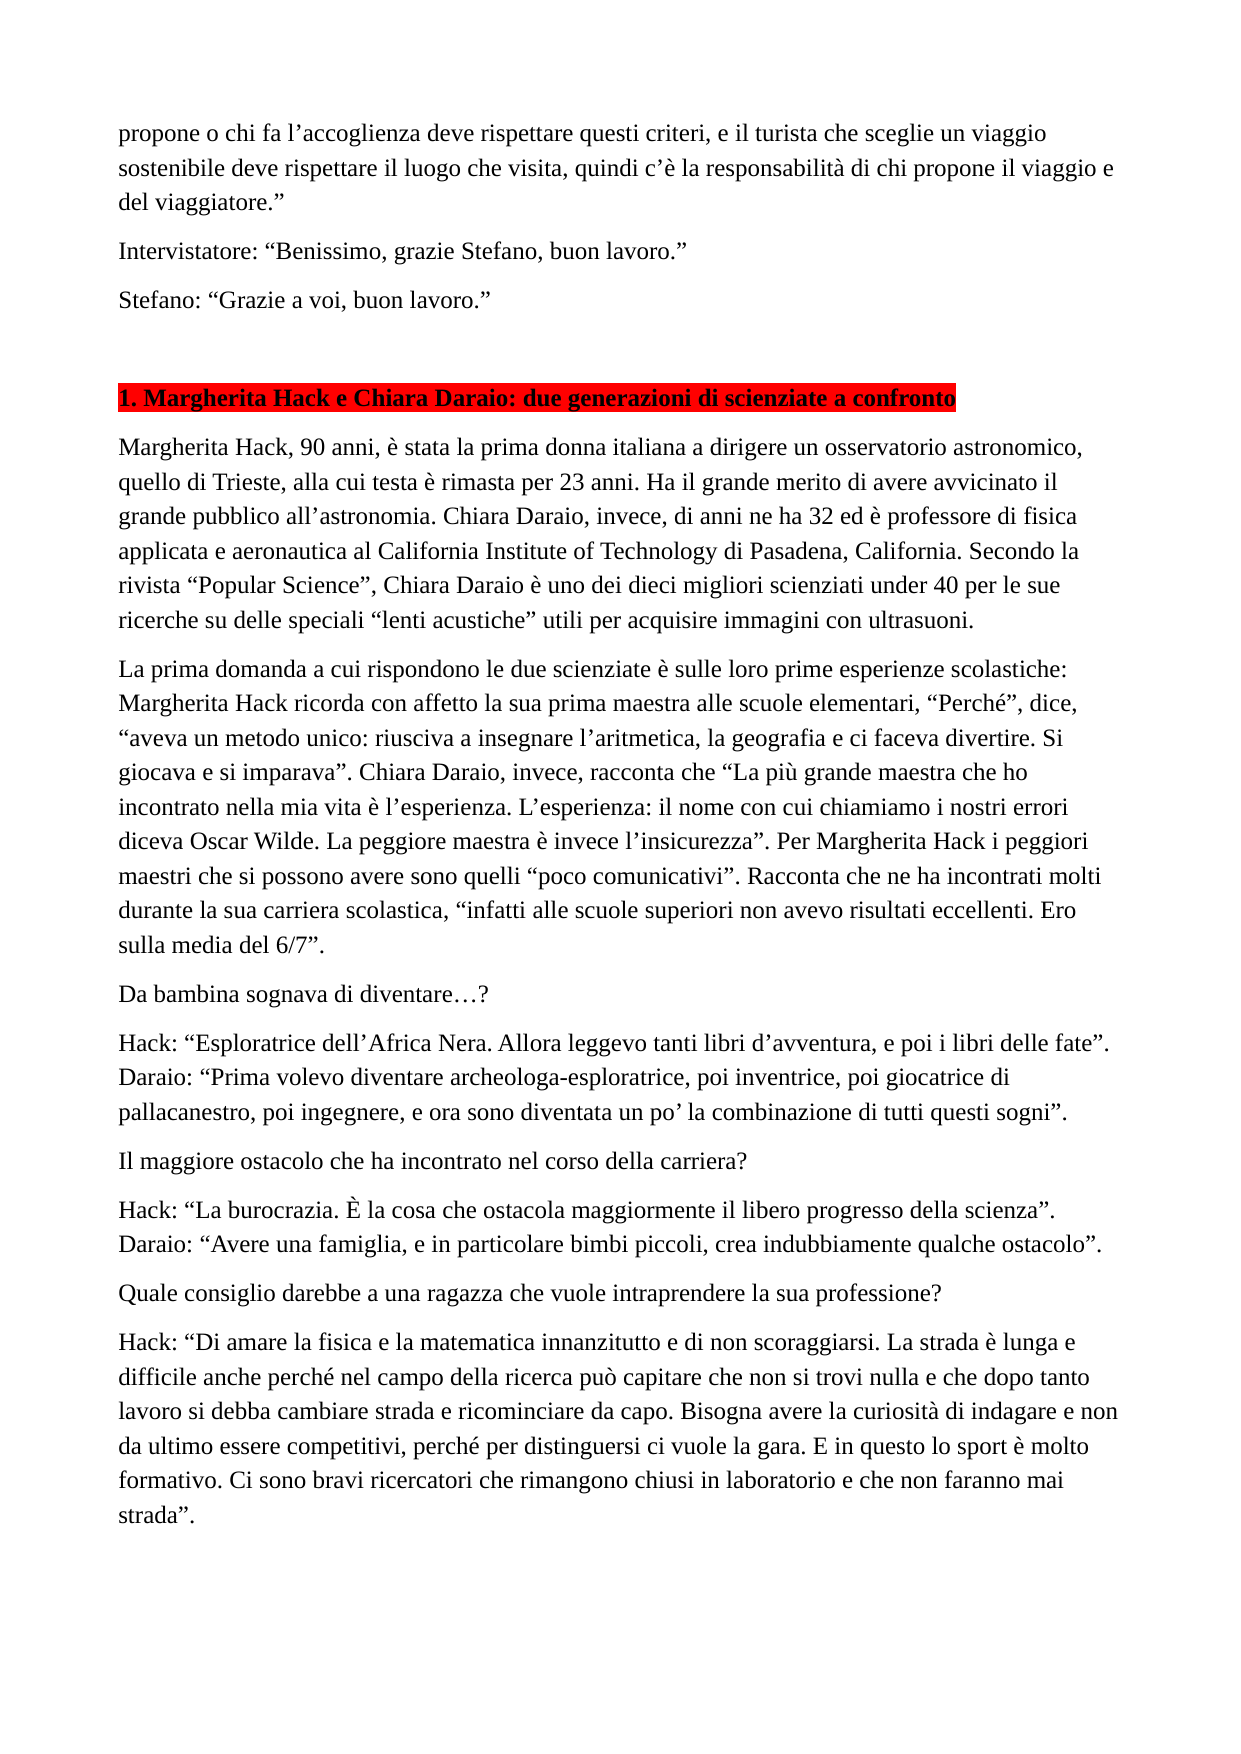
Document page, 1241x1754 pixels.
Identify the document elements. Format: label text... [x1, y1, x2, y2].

text Margherita Hack, 90 anni, è stata la prima donna italiana a dirigere un osservatorio astronomico, quello di Trieste, alla cui testa è rimasta per 23 anni. Ha il grande merito di avere avvicinato il grande pubblico all’astronomia. Chiara Daraio, invece, di anni ne ha 32 ed è professore di fisica applicata e aeronautica al California Institute of Technology di Pasadena, California. Secondo la rivista “Popular Science”, Chiara Daraio è uno dei dieci migliori scienziati under 40 per le sue ricerche su delle speciali “lenti acustiche” utili per acquisire immagini con ultrasuoni. [118, 432, 1122, 633]
text La prima domanda a cui rispondono le due scienziate è sulle loro prime esperienze scolastiche: Margherita Hack ricorda con affetto la sua prima maestra alle scuole elementari, “Perché”, dice, “aveva un metodo unico: riusciva a insegnare l’aritmetica, la geografia e ci faceva divertire. Si giocava e si imparava”. Chiara Daraio, invece, racconta che “La più grande maestra che ho incontrato nella mia vita è l’esperienza. L’esperienza: il nome con cui chiamiamo i nostri errori diceva Oscar Wilde. La peggiore maestra è invece l’insicurezza”. Per Margherita Hack i peggiori maestri che si possono avere sono quelli “poco comunicativi”. Racconta che ne ha incontrati molti durante la sua carriera scolastica, “infatti alle scuole superiori non avevo risultati eccellenti. Ero sulla media del 6/7”. [118, 654, 1122, 958]
text Quale consiglio darebbe a una ragazza che vuole intraprendere la sua professione? [118, 1278, 1122, 1307]
text Stefano: “Grazie a voi, buon lavoro.” [118, 285, 1122, 314]
text propone o chi fa l’accoglienza deve rispettare questi criteri, e il turista che sceglie un viaggio sostenibile deve rispettare il luogo che visita, quindi c’è la responsabilità di chi propone il viaggio e del viaggiatore.” [118, 118, 1122, 216]
text Il maggiore ostacolo che ha incontrato nel corso della carriera? [118, 1146, 1122, 1174]
text Hack: “La burocrazia. È la cosa che ostacola maggiormente il libero progresso della scienza”. Daraio: “Avere una famiglia, e in particolare bimbi piccoli, crea indubbiamente qualche ostacolo”. [118, 1195, 1122, 1258]
text Intervistatore: “Benissimo, grazie Stefano, buon lavoro.” [118, 236, 1122, 265]
text Hack: “Di amare la fisica e la matematica innanzitutto e di non scoraggiarsi. La strada è lunga e difficile anche perché nel campo della ricerca può capitare che non si trovi nulla e che dopo tanto lavoro si debba cambiare strada e ricominciare da capo. Bisogna avere la curiosità di indagare e non da ultimo essere competitivi, perché per distinguersi ci vuole la gara. E in questo lo sport è molto formativo. Ci sono bravi ricercatori che rimangono chiusi in laboratorio e che non faranno mai strada”. [118, 1327, 1122, 1529]
text 1. Margherita Hack e Chiara Daraio: due generazioni di scienziate a confronto [118, 383, 1122, 412]
text Da bambina sognava di diventare…? [118, 979, 1122, 1007]
text Hack: “Esploratrice dell’Africa Nera. Allora leggevo tanti libri d’avventura, e poi i libri delle fate”. Daraio: “Prima volevo diventare archeologa-esploratrice, poi inventrice, poi giocatrice di pallacanestro, poi ingegnere, e ora sono diventata un po’ la combinazione di tutti questi sogni”. [118, 1028, 1122, 1126]
